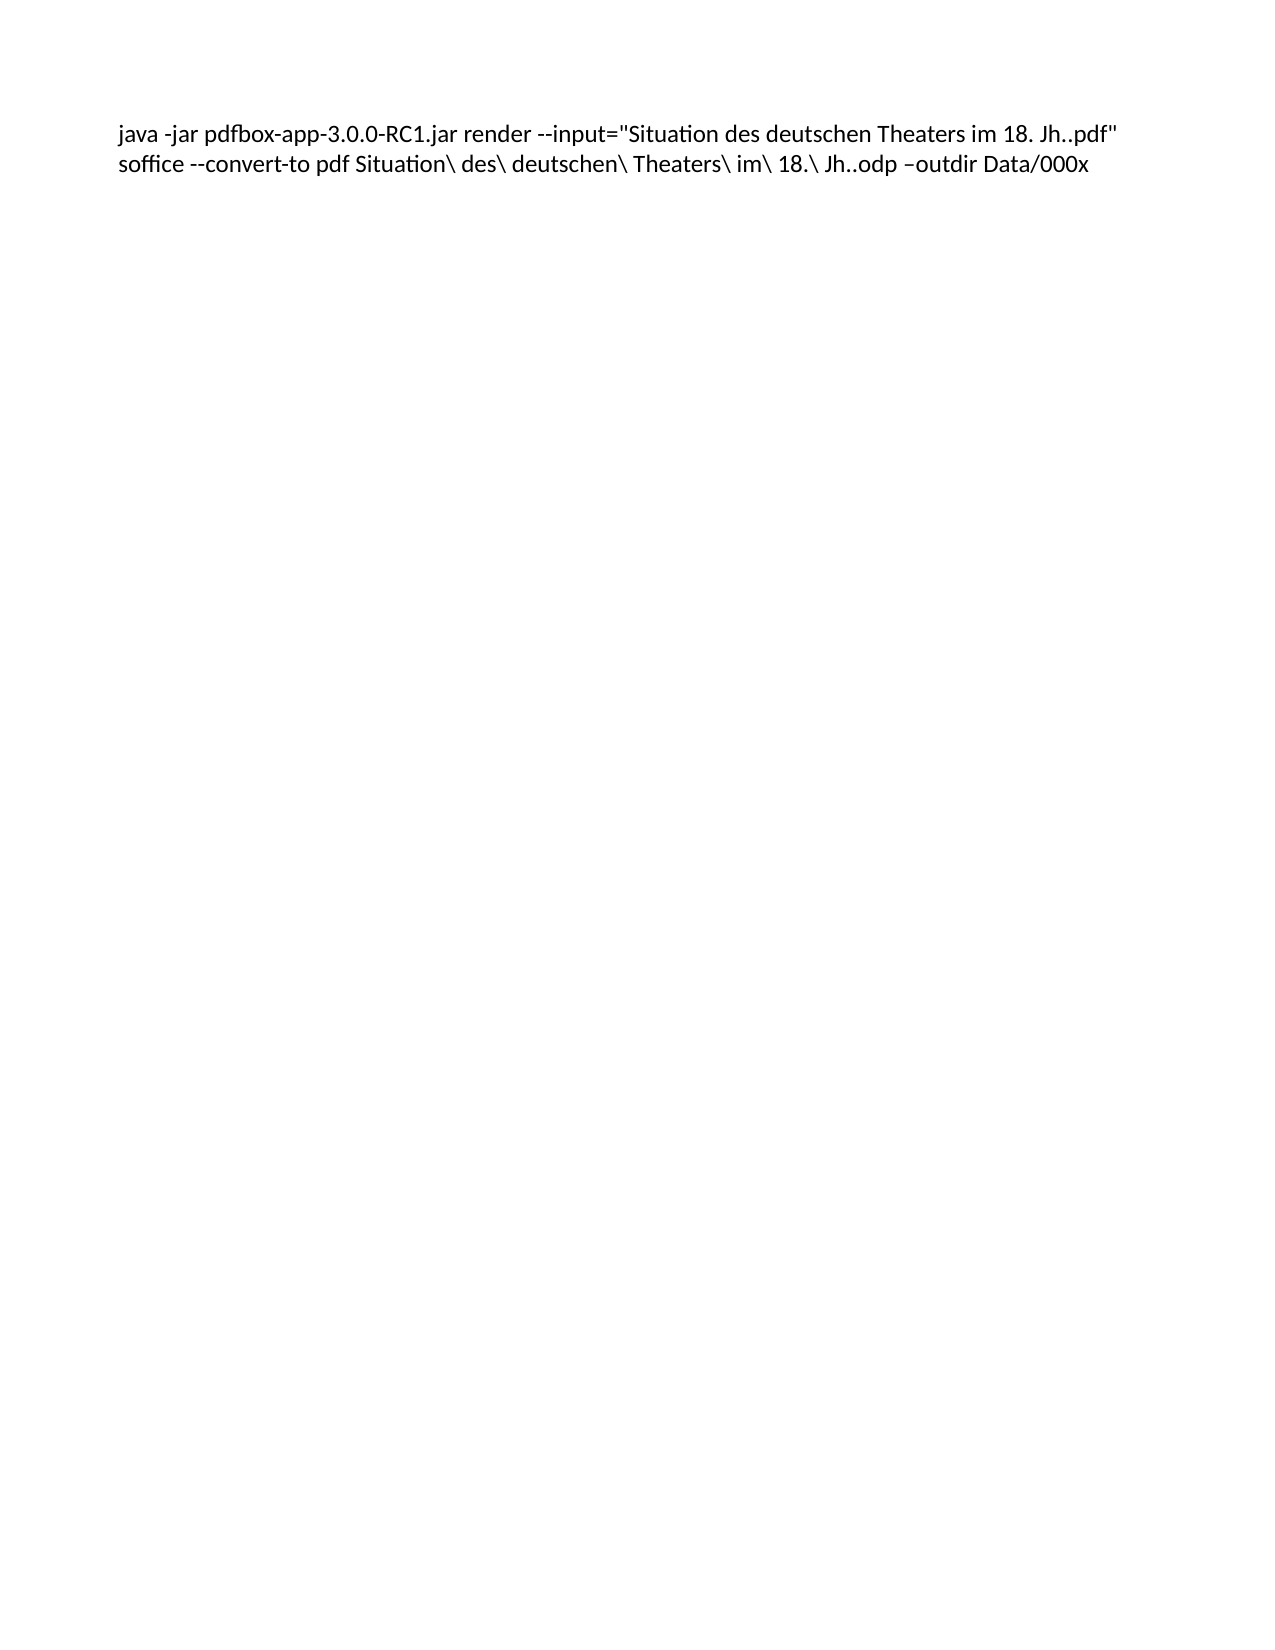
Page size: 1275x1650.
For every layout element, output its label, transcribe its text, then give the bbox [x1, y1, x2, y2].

text java -jar pdfbox-app-3.0.0-RC1.jar render --input="Situation des deutschen Theaters im 18. Jh..pdf" soffice --convert-to pdf Situation\ des\ deutschen\ Theaters\ im\ 18.\ Jh..odp –outdir Data/000x [118, 118, 1157, 179]
